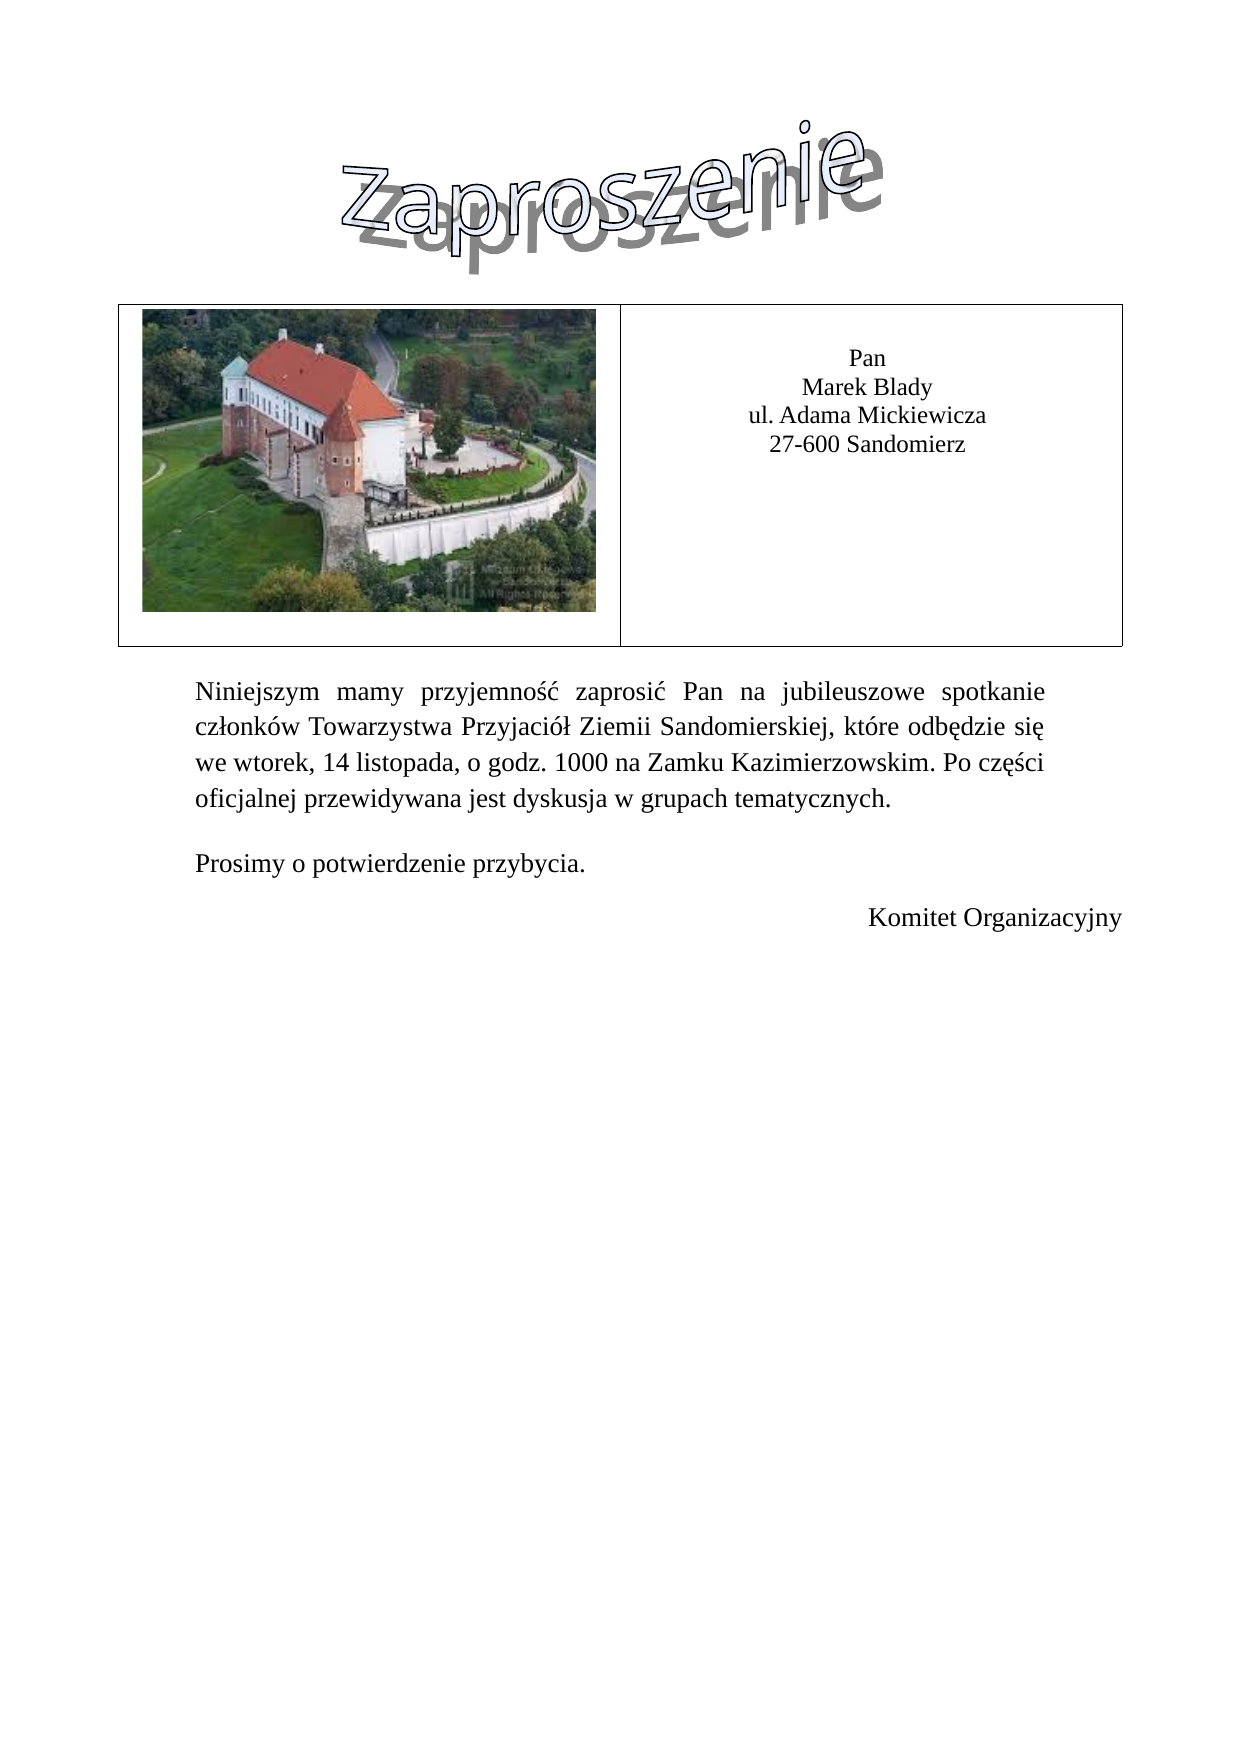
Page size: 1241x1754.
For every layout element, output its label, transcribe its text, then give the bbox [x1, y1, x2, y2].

picture [645, 168, 679, 225]
picture [690, 161, 730, 218]
text Pan [646, 343, 1088, 372]
text 27-600 Sandomierz [646, 429, 1088, 458]
picture [142, 309, 596, 612]
table_header [119, 305, 620, 646]
picture [802, 144, 807, 200]
table_header [621, 305, 1122, 646]
text Komitet Organizacyjny [118, 901, 1122, 932]
text Niniejszym mamy przyjemność zaprosić Pan na jubileuszowe spotkanie członków Towarzystwa Przyjaciół Ziemii Sandomierskiej, które odbędzie się we wtorek, 14 listopada, o godz. 1000 na Zamku Kazimierzowskim. Po części oficjalnej przewidywana jest dyskusja w grupach tematycznych. [195, 675, 1045, 813]
picture [453, 186, 496, 255]
picture [745, 150, 784, 211]
picture [545, 180, 589, 232]
text Prosimy o potwierdzenie przybycia. [195, 847, 1045, 878]
picture [823, 133, 862, 192]
picture [511, 183, 538, 233]
text Marek Blady [646, 372, 1088, 401]
picture [398, 186, 436, 232]
picture [601, 175, 634, 229]
text ul. Adama Mickiewicza [646, 401, 1088, 429]
picture [344, 168, 387, 228]
picture [802, 122, 808, 132]
